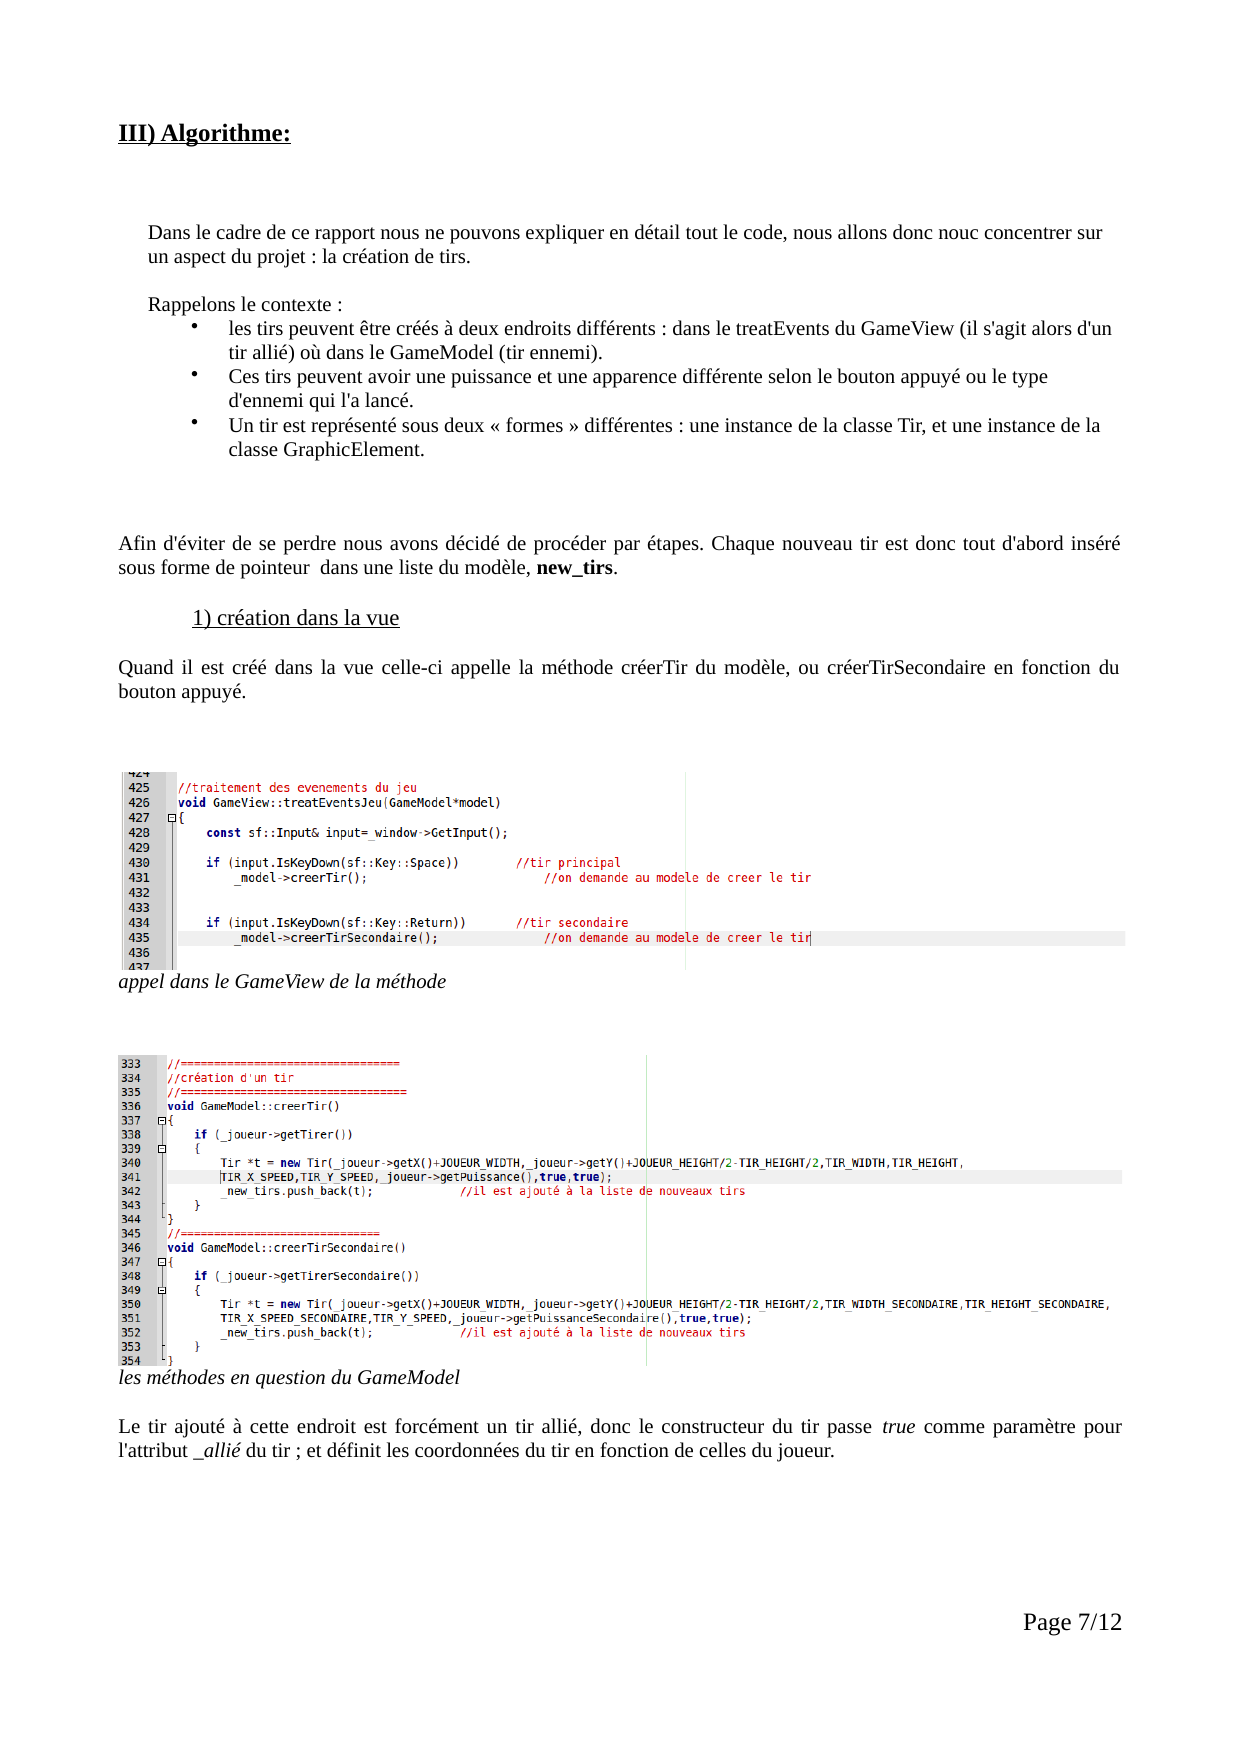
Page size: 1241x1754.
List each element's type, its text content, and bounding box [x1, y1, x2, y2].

text 1) création dans la vue [118, 604, 1122, 630]
list Un tir est représenté sous deux « formes » différentes : une instance de la classe Tir, et une instance de la classe GraphicElement. [191, 412, 1122, 461]
text appel dans le GameView de la méthode [118, 777, 1122, 993]
text Afin d'éviter de se perdre nous avons décidé de procéder par étapes. Chaque nouveau tir est donc tout d'abord inséré sous forme de pointeur dans une liste du modèle, new_tirs. [118, 531, 1122, 579]
text III) Algorithme: [118, 118, 1122, 147]
text Rappelons le contexte : [148, 292, 1122, 316]
text Quand il est créé dans la vue celle-ci appelle la méthode créerTir du modèle, ou créerTirSecondaire en fonction du bouton appuyé. [118, 655, 1122, 703]
list les tirs peuvent être créés à deux endroits différents : dans le treatEvents du GameView (il s'agit alors d'un tir allié) où dans le GameModel (tir ennemi). [191, 316, 1122, 364]
list Ces tirs peuvent avoir une puissance et une apparence différente selon le bouton appuyé ou le type d'ennemi qui l'a lancé. [191, 364, 1122, 412]
text les méthodes en question du GameModel [118, 1366, 1122, 1389]
picture [118, 1055, 1123, 1366]
text Le tir ajouté à cette endroit est forcément un tir allié, donc le constructeur du tir passe true comme paramètre pour l'attribut _allié du tir ; et définit les coordonnées du tir en fonction de celles du joueur. [118, 1414, 1122, 1462]
text Dans le cadre de ce rapport nous ne pouvons expliquer en détail tout le code, nous allons donc nouc concentrer sur un aspect du projet : la création de tirs. [148, 220, 1122, 268]
picture [121, 772, 1126, 970]
